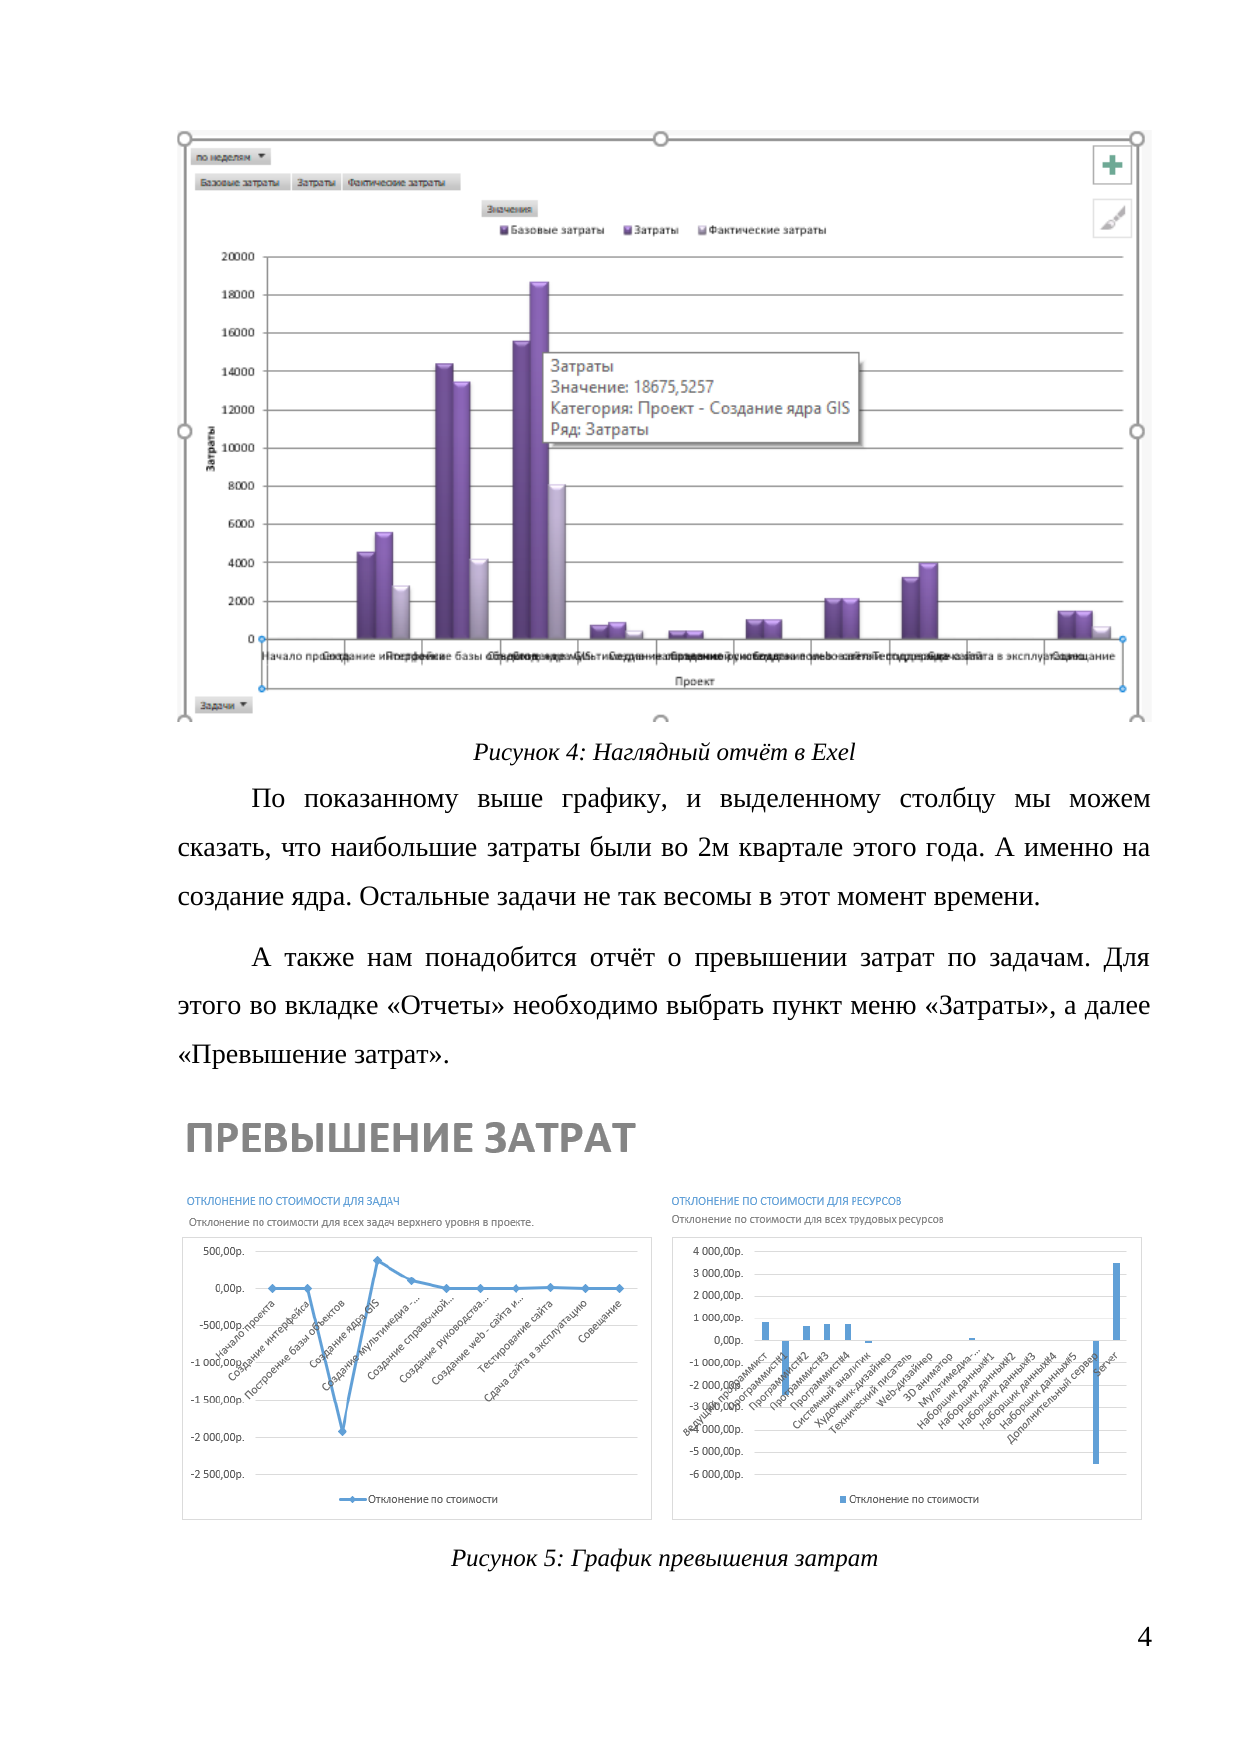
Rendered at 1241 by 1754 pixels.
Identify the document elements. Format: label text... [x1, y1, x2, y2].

text По показанному выше графику, и выделенному столбцу мы можем сказать, что наибольшие затраты были во 2м квартале этого года. А именно на создание ядра. Остальные задачи не так весомы в этот момент времени. [177, 765, 1152, 911]
picture [177, 1110, 1152, 1528]
text Рисунок 5: График превышения затрат [177, 1528, 1152, 1572]
text А также нам понадобится отчёт о превышении затрат по задачам. Для этого во вкладке «Отчеты» необходимо выбрать пункт меню «Затраты», а далее «Превышение затрат». [177, 939, 1152, 1069]
text Рисунок 4: Наглядный отчёт в Exel [177, 722, 1152, 765]
picture [177, 130, 1152, 722]
text [177, 118, 1152, 130]
